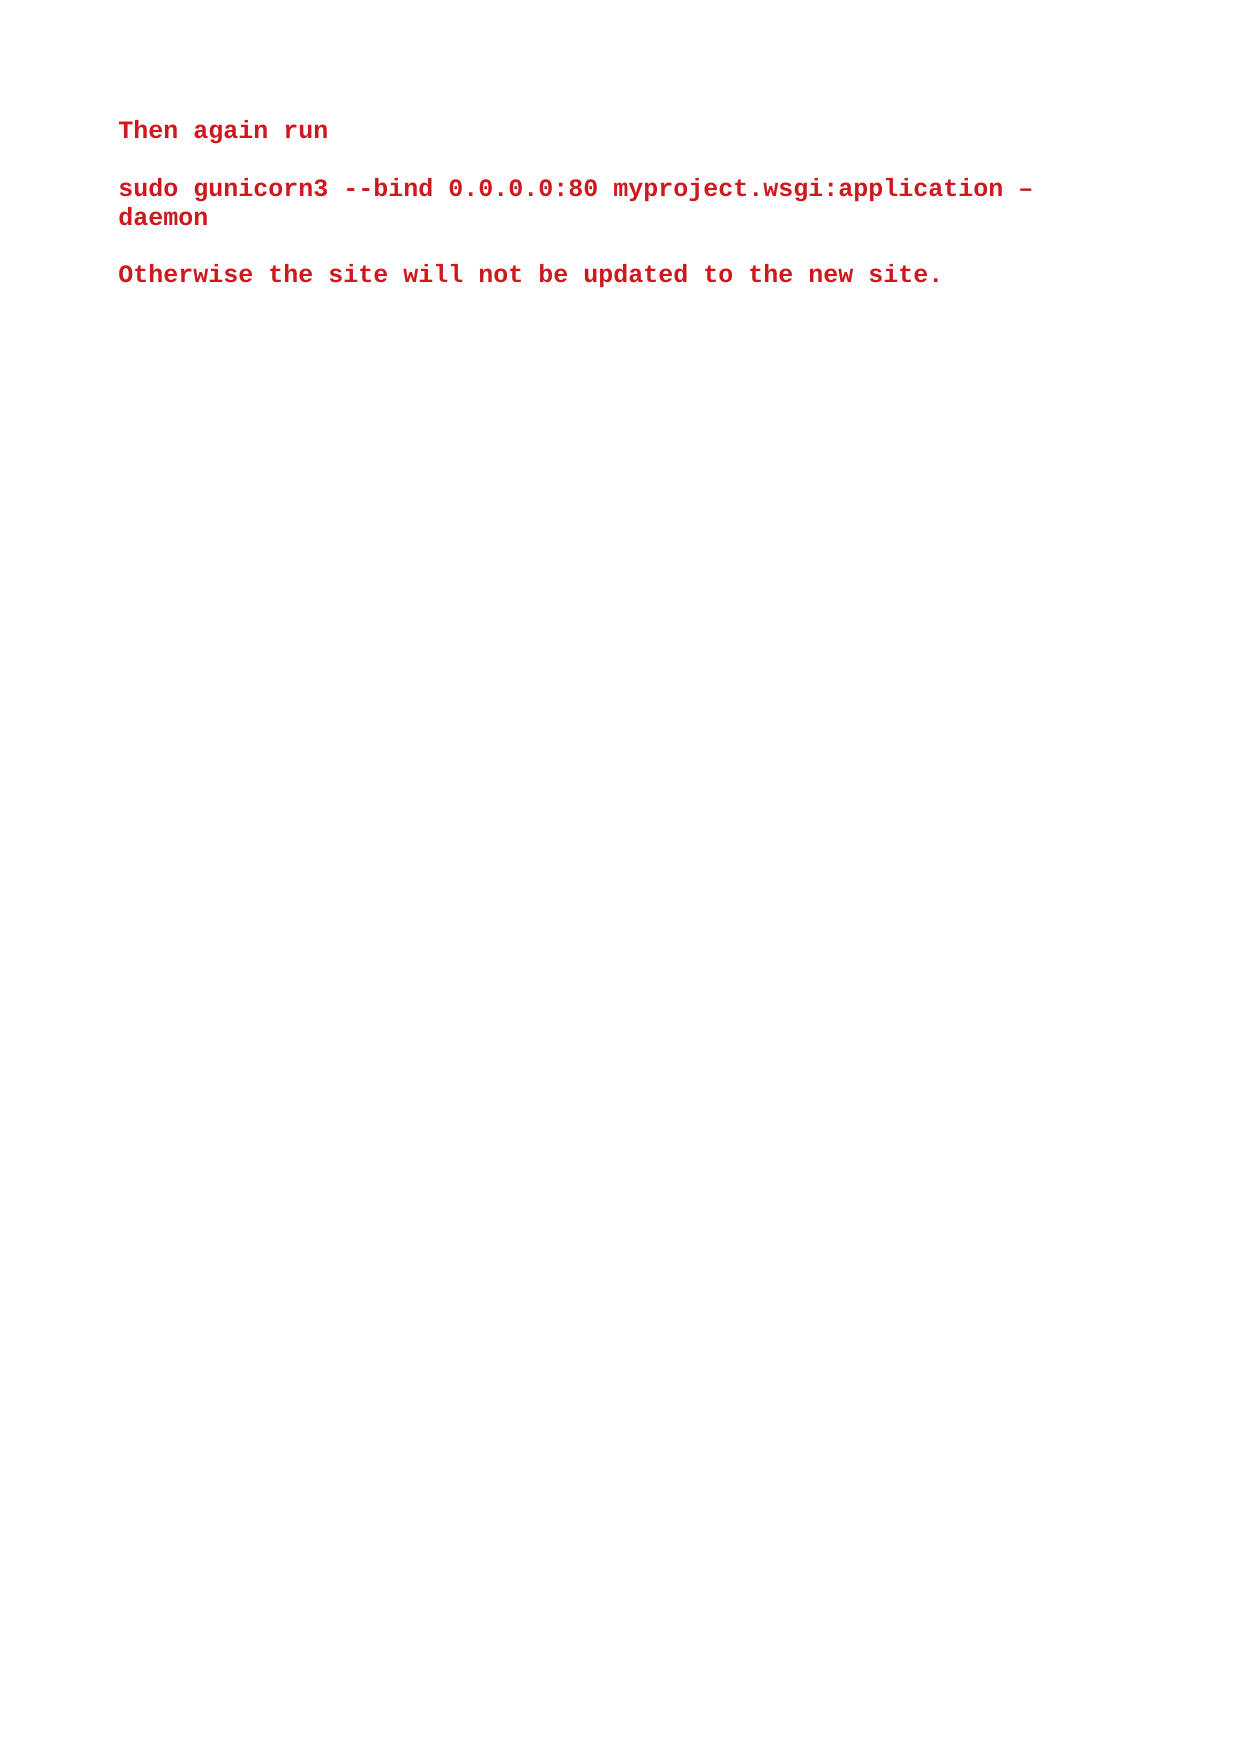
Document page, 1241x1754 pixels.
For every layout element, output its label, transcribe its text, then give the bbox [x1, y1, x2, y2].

text Then again run [118, 118, 1122, 146]
text sudo gunicorn3 --bind 0.0.0.0:80 myproject.wsgi:application –daemon [118, 176, 1122, 233]
text Otherwise the site will not be updated to the new site. [118, 262, 1122, 290]
